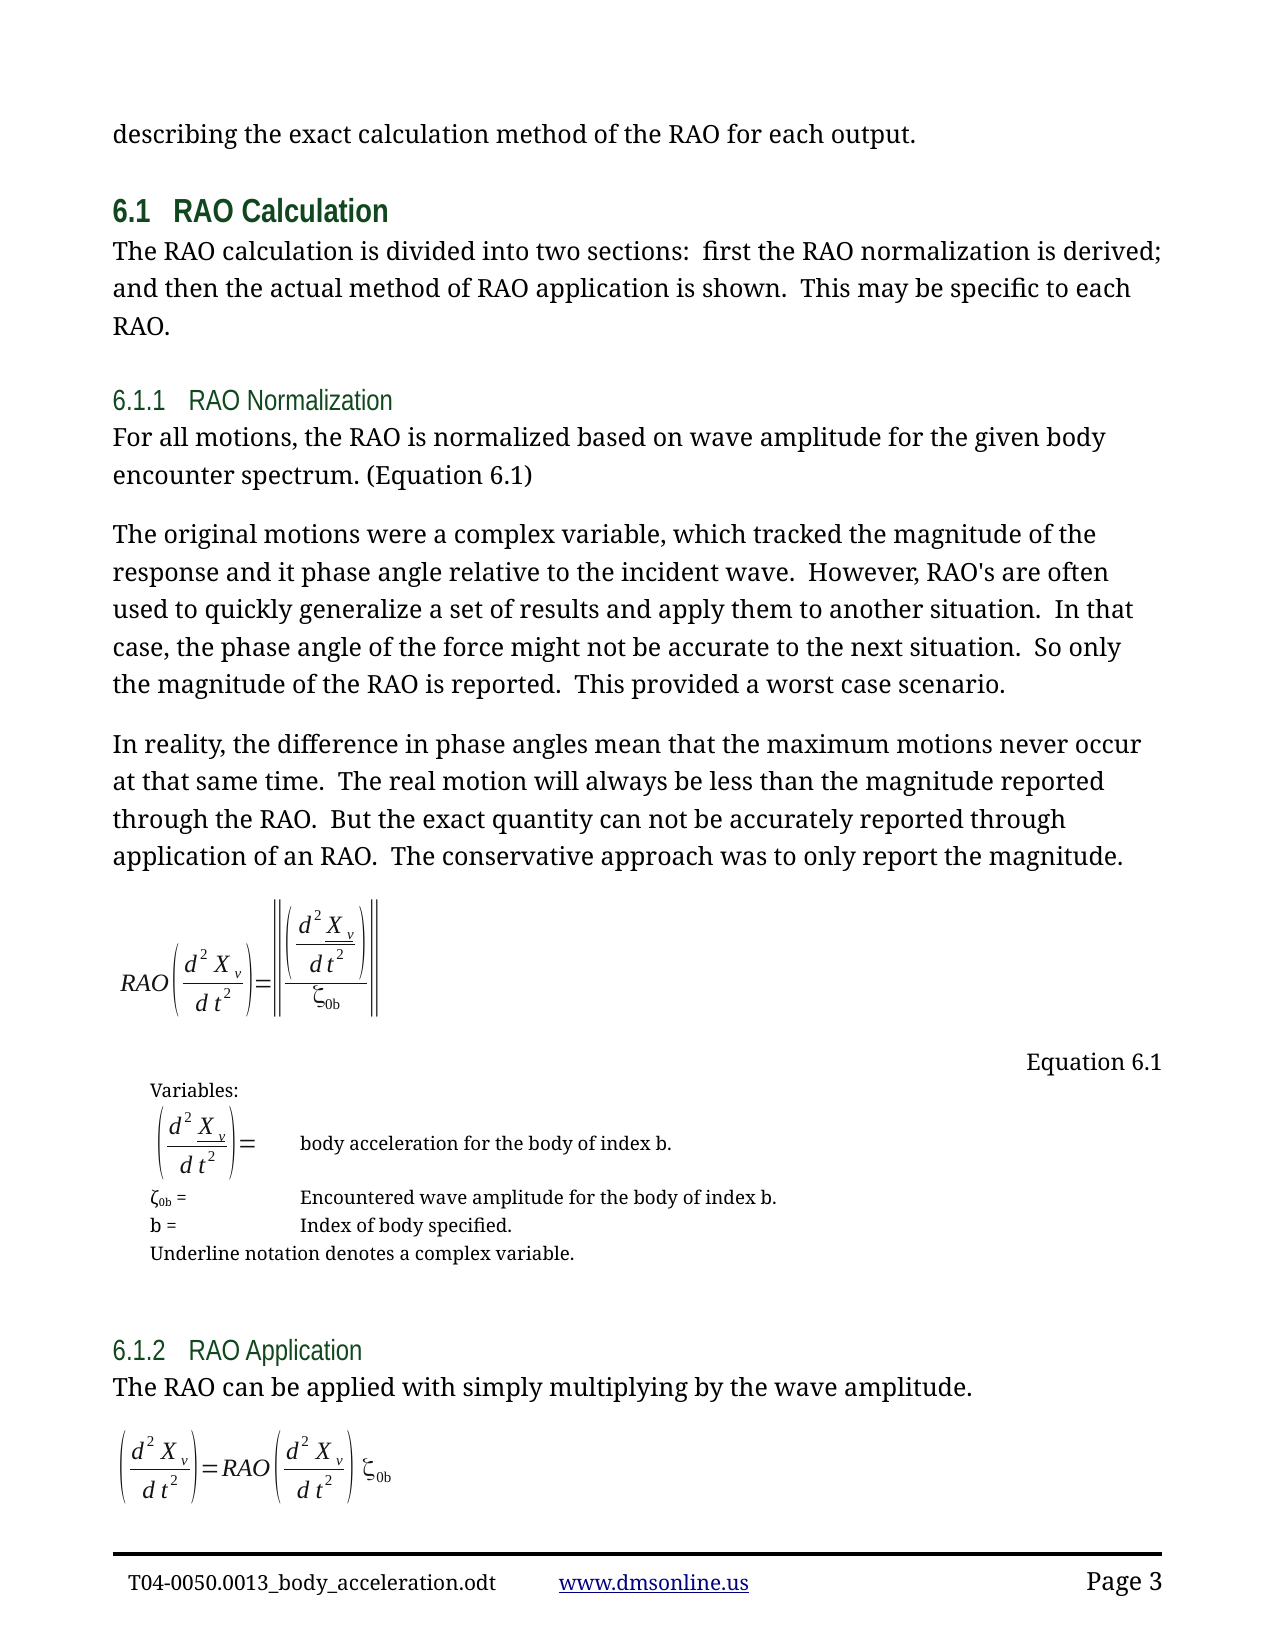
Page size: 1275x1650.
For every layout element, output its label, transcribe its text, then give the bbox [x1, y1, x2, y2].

text ζ0b = Encountered wave amplitude for the body of index b. [150, 1184, 1162, 1210]
text The RAO can be applied with simply multiplying by the wave amplitude. [112, 1370, 1162, 1404]
text In reality, the difference in phase angles mean that the maximum motions never occur at that same time. The real motion will always be less than the magnitude reported through the RAO. But the exact quantity can not be accurately reported through application of an RAO. The conservative approach was to only report the magnitude. [112, 727, 1162, 873]
text b = Index of body specified. [150, 1212, 1162, 1238]
text For all motions, the RAO is normalized based on wave amplitude for the given body encounter spectrum. (Equation 6.1) [112, 420, 1162, 491]
text The original motions were a complex variable, which tracked the magnitude of the response and it phase angle relative to the incident wave. However, RAO's are often used to quickly generalize a set of results and apply them to another situation. In that case, the phase angle of the force might not be accurate to the next situation. So only the magnitude of the RAO is reported. This provided a worst case scenario. [112, 517, 1162, 701]
subtitle RAO Calculation [112, 191, 1162, 230]
text Underline notation denotes a complex variable. [150, 1241, 1162, 1266]
text body acceleration for the body of index b. [150, 1105, 1162, 1182]
text Equation 6.1 [112, 1046, 1162, 1077]
text Variables: [150, 1077, 1162, 1102]
subtitle RAO Normalization [112, 383, 1162, 417]
text describing the exact calculation method of the RAO for each output. [112, 117, 1162, 151]
subtitle RAO Application [112, 1333, 1162, 1366]
text The RAO calculation is divided into two sections: first the RAO normalization is derived; and then the actual method of RAO application is shown. This may be specific to each RAO. [112, 233, 1162, 342]
